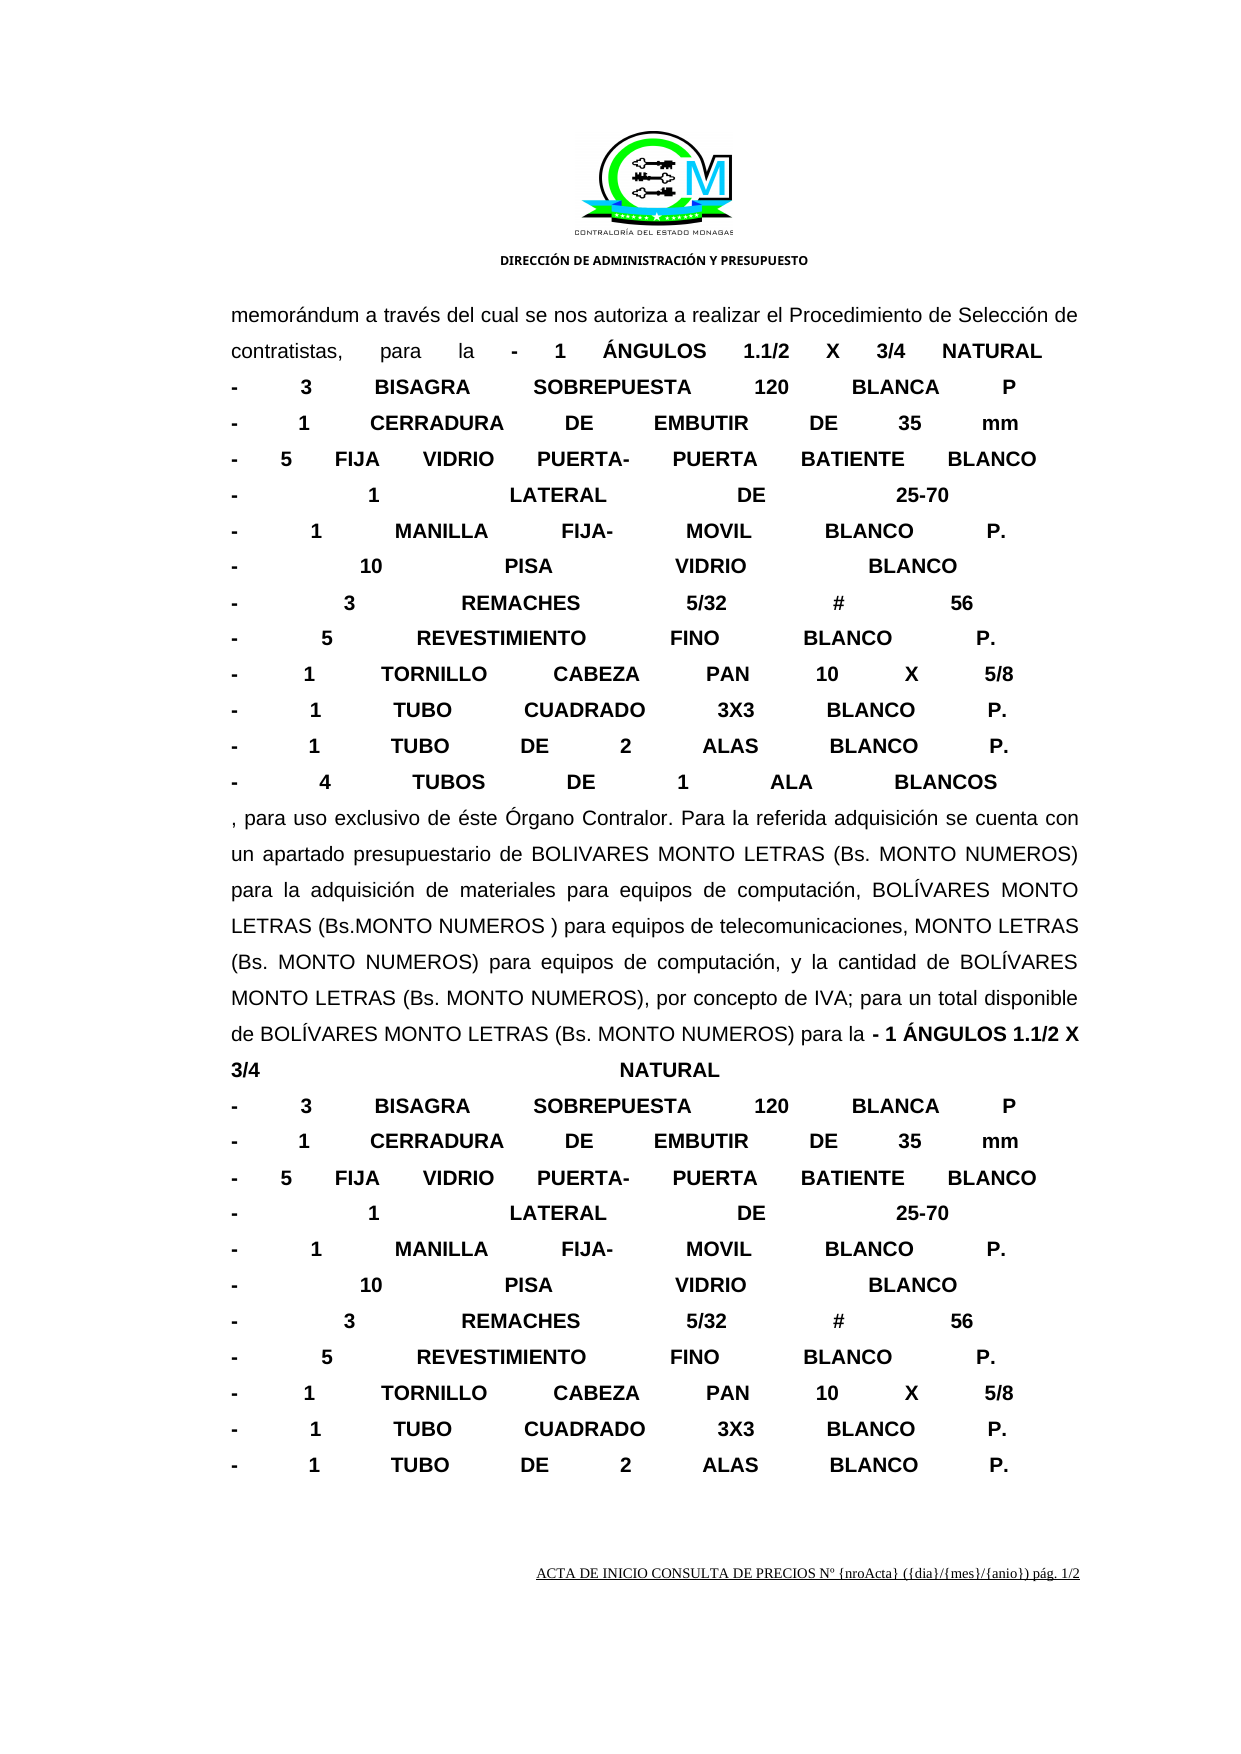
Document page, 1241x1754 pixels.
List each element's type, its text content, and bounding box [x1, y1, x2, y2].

text memorándum a través del cual se nos autoriza a realizar el Procedimiento de Selección de contratistas, para la - 1 ÁNGULOS 1.1/2 X 3/4 NATURAL - 3 BISAGRA SOBREPUESTA 120 BLANCA P - 1 CERRADURA DE EMBUTIR DE 35 mm - 5 FIJA VIDRIO PUERTA- PUERTA BATIENTE BLANCO - 1 LATERAL DE 25-70 - 1 MANILLA FIJA- MOVIL BLANCO P. - 10 PISA VIDRIO BLANCO - 3 REMACHES 5/32 # 56 - 5 REVESTIMIENTO FINO BLANCO P. - 1 TORNILLO CABEZA PAN 10 X 5/8 - 1 TUBO CUADRADO 3X3 BLANCO P. - 1 TUBO DE 2 ALAS BLANCO P. - 4 TUBOS DE 1 ALA BLANCOS , para uso exclusivo de éste Órgano Contralor. Para la referida adquisición se cuenta con un apartado presupuestario de BOLIVARES MONTO LETRAS (Bs. MONTO NUMEROS) para la adquisición de materiales para equipos de computación, BOLÍVARES MONTO LETRAS (Bs.MONTO NUMEROS ) para equipos de telecomunicaciones, MONTO LETRAS (Bs. MONTO NUMEROS) para equipos de computación, y la cantidad de BOLÍVARES MONTO LETRAS (Bs. MONTO NUMEROS), por concepto de IVA; para un total disponible de BOLÍVARES MONTO LETRAS (Bs. MONTO NUMEROS) para la - 1 ÁNGULOS 1.1/2 X 3/4 NATURAL - 3 BISAGRA SOBREPUESTA 120 BLANCA P - 1 CERRADURA DE EMBUTIR DE 35 mm - 5 FIJA VIDRIO PUERTA- PUERTA BATIENTE BLANCO - 1 LATERAL DE 25-70 - 1 MANILLA FIJA- MOVIL BLANCO P. - 10 PISA VIDRIO BLANCO - 3 REMACHES 5/32 # 56 - 5 REVESTIMIENTO FINO BLANCO P. - 1 TORNILLO CABEZA PAN 10 X 5/8 - 1 TUBO CUADRADO 3X3 BLANCO P. - 1 TUBO DE 2 ALAS BLANCO P. [231, 303, 1080, 1477]
picture [574, 131, 733, 235]
